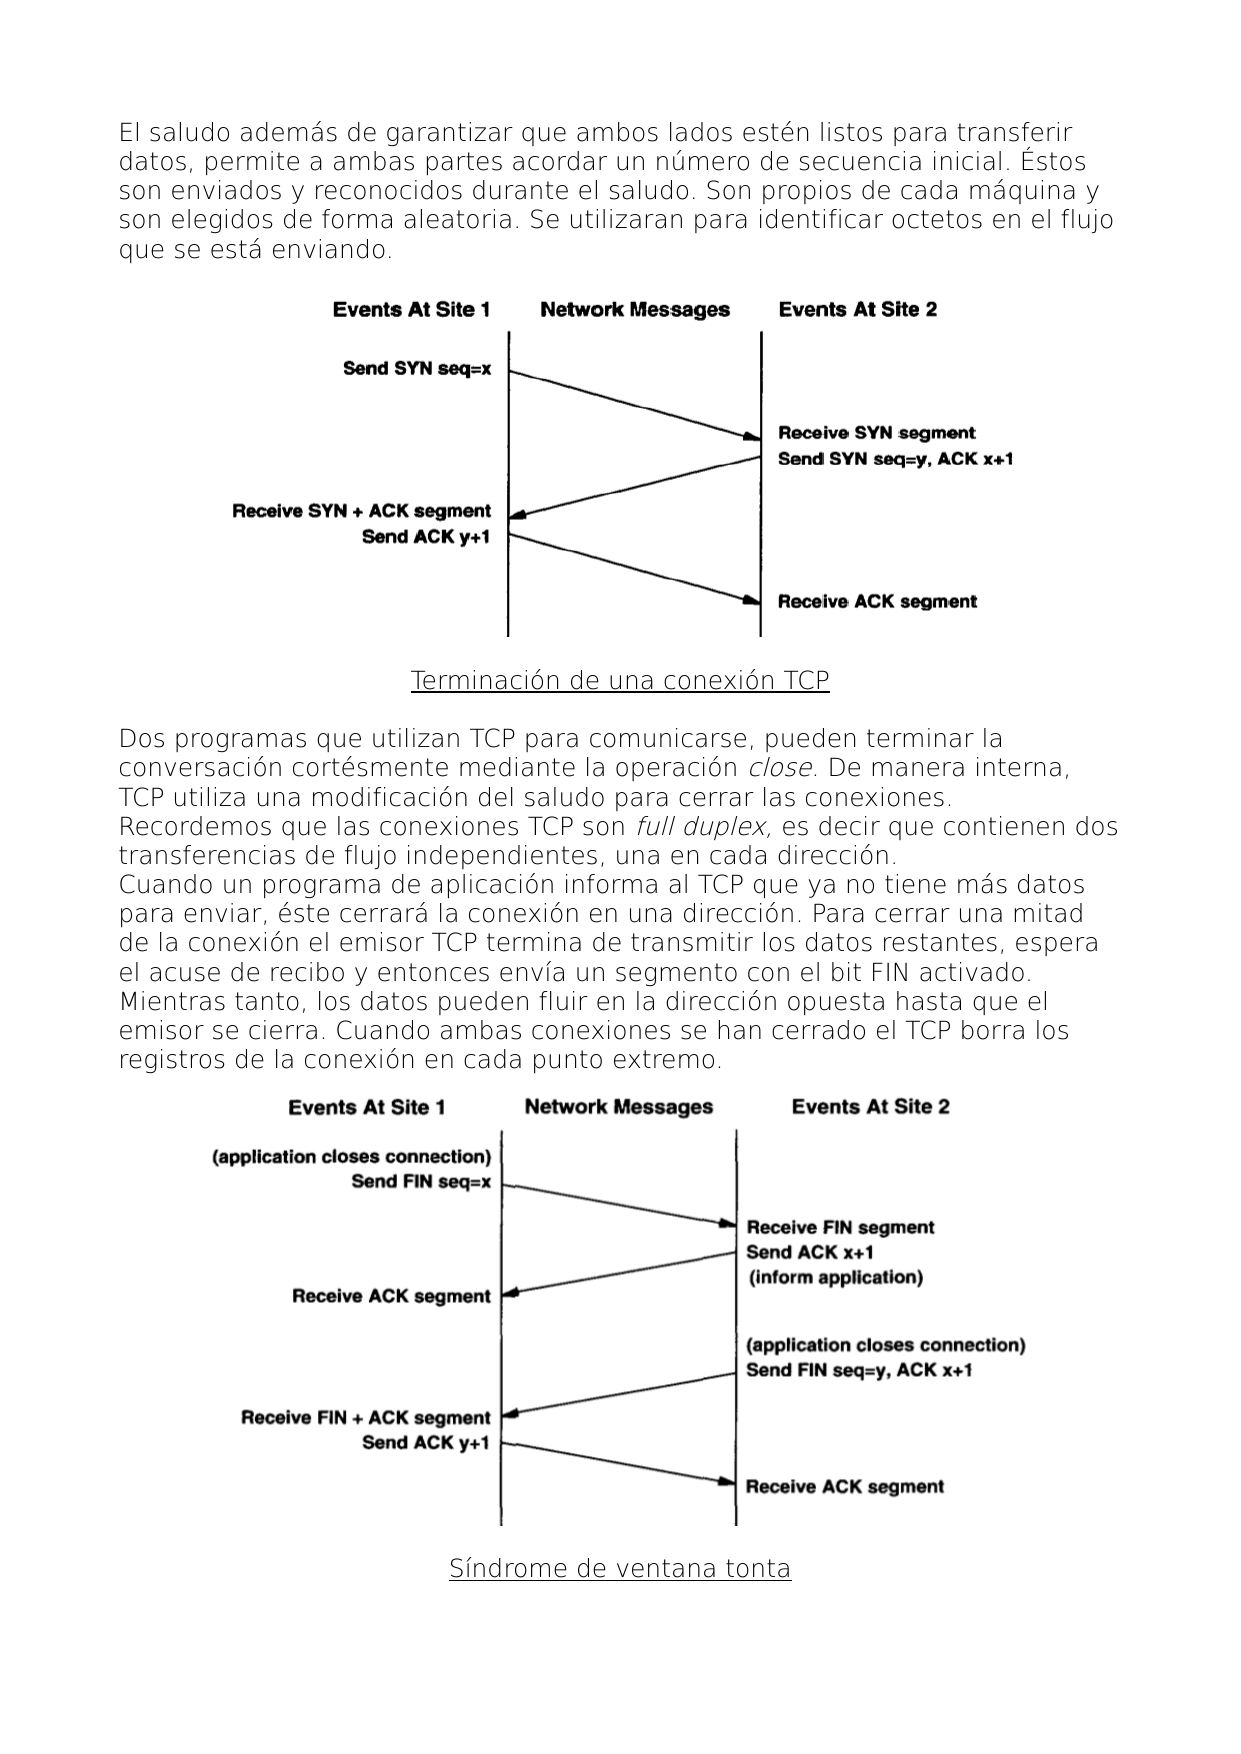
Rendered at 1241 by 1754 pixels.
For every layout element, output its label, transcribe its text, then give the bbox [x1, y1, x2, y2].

text Recordemos que las conexiones TCP son full duplex, es decir que contienen dos transferencias de flujo independientes, una en cada dirección. [118, 812, 1122, 870]
text Dos programas que utilizan TCP para comunicarse, pueden terminar la conversación cortésmente mediante la operación close. De manera interna, TCP utiliza una modificación del saludo para cerrar las conexiones. [118, 724, 1122, 812]
picture [202, 1087, 1038, 1526]
text El saludo además de garantizar que ambos lados estén listos para transferir datos, permite a ambas partes acordar un número de secuencia inicial. Éstos son enviados y reconocidos durante el saludo. Son propios de cada máquina y son elegidos de forma aleatoria. Se utilizaran para identificar octetos en el flujo que se está enviando. [118, 118, 1122, 264]
picture [215, 293, 1026, 637]
text Terminación de una conexión TCP [118, 666, 1122, 695]
text Síndrome de ventana tonta [118, 1555, 1122, 1584]
text Cuando un programa de aplicación informa al TCP que ya no tiene más datos para enviar, éste cerrará la conexión en una dirección. Para cerrar una mitad de la conexión el emisor TCP termina de transmitir los datos restantes, espera el acuse de recibo y entonces envía un segmento con el bit FIN activado. [118, 870, 1122, 987]
text Mientras tanto, los datos pueden fluir en la dirección opuesta hasta que el emisor se cierra. Cuando ambas conexiones se han cerrado el TCP borra los registros de la conexión en cada punto extremo. [118, 987, 1122, 1074]
